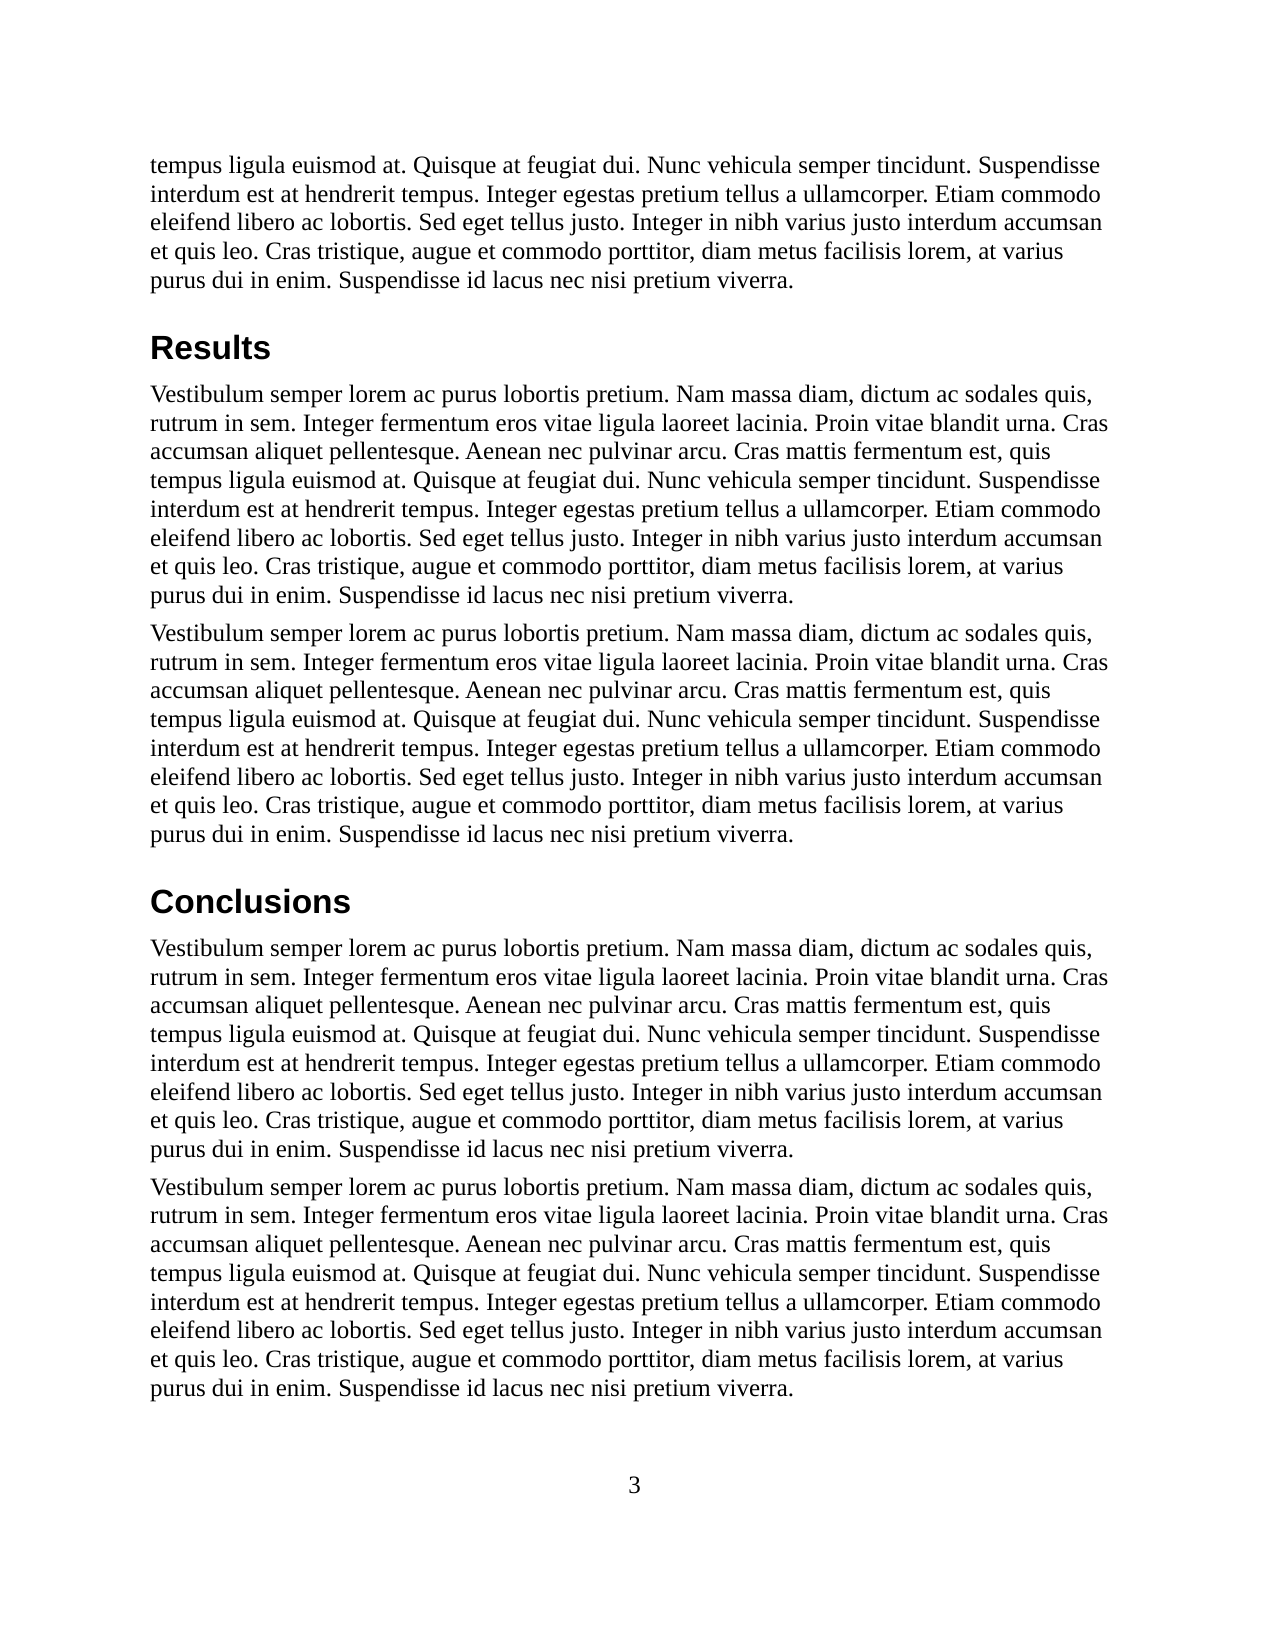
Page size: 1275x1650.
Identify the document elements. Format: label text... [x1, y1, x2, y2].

text Vestibulum semper lorem ac purus lobortis pretium. Nam massa diam, dictum ac sodales quis, rutrum in sem. Integer fermentum eros vitae ligula laoreet lacinia. Proin vitae blandit urna. Cras accumsan aliquet pellentesque. Aenean nec pulvinar arcu. Cras mattis fermentum est, quis tempus ligula euismod at. Quisque at feugiat dui. Nunc vehicula semper tincidunt. Suspendisse interdum est at hendrerit tempus. Integer egestas pretium tellus a ullamcorper. Etiam commodo eleifend libero ac lobortis. Sed eget tellus justo. Integer in nibh varius justo interdum accumsan et quis leo. Cras tristique, augue et commodo porttitor, diam metus facilisis lorem, at varius purus dui in enim. Suspendisse id lacus nec nisi pretium viverra. [150, 933, 1125, 1163]
subtitle Results [150, 328, 1125, 366]
text tempus ligula euismod at. Quisque at feugiat dui. Nunc vehicula semper tincidunt. Suspendisse interdum est at hendrerit tempus. Integer egestas pretium tellus a ullamcorper. Etiam commodo eleifend libero ac lobortis. Sed eget tellus justo. Integer in nibh varius justo interdum accumsan et quis leo. Cras tristique, augue et commodo porttitor, diam metus facilisis lorem, at varius purus dui in enim. Suspendisse id lacus nec nisi pretium viverra. [150, 150, 1125, 294]
text Vestibulum semper lorem ac purus lobortis pretium. Nam massa diam, dictum ac sodales quis, rutrum in sem. Integer fermentum eros vitae ligula laoreet lacinia. Proin vitae blandit urna. Cras accumsan aliquet pellentesque. Aenean nec pulvinar arcu. Cras mattis fermentum est, quis tempus ligula euismod at. Quisque at feugiat dui. Nunc vehicula semper tincidunt. Suspendisse interdum est at hendrerit tempus. Integer egestas pretium tellus a ullamcorper. Etiam commodo eleifend libero ac lobortis. Sed eget tellus justo. Integer in nibh varius justo interdum accumsan et quis leo. Cras tristique, augue et commodo porttitor, diam metus facilisis lorem, at varius purus dui in enim. Suspendisse id lacus nec nisi pretium viverra. [150, 1172, 1125, 1402]
text Vestibulum semper lorem ac purus lobortis pretium. Nam massa diam, dictum ac sodales quis, rutrum in sem. Integer fermentum eros vitae ligula laoreet lacinia. Proin vitae blandit urna. Cras accumsan aliquet pellentesque. Aenean nec pulvinar arcu. Cras mattis fermentum est, quis tempus ligula euismod at. Quisque at feugiat dui. Nunc vehicula semper tincidunt. Suspendisse interdum est at hendrerit tempus. Integer egestas pretium tellus a ullamcorper. Etiam commodo eleifend libero ac lobortis. Sed eget tellus justo. Integer in nibh varius justo interdum accumsan et quis leo. Cras tristique, augue et commodo porttitor, diam metus facilisis lorem, at varius purus dui in enim. Suspendisse id lacus nec nisi pretium viverra. [150, 379, 1125, 609]
subtitle Conclusions [150, 882, 1125, 920]
text Vestibulum semper lorem ac purus lobortis pretium. Nam massa diam, dictum ac sodales quis, rutrum in sem. Integer fermentum eros vitae ligula laoreet lacinia. Proin vitae blandit urna. Cras accumsan aliquet pellentesque. Aenean nec pulvinar arcu. Cras mattis fermentum est, quis tempus ligula euismod at. Quisque at feugiat dui. Nunc vehicula semper tincidunt. Suspendisse interdum est at hendrerit tempus. Integer egestas pretium tellus a ullamcorper. Etiam commodo eleifend libero ac lobortis. Sed eget tellus justo. Integer in nibh varius justo interdum accumsan et quis leo. Cras tristique, augue et commodo porttitor, diam metus facilisis lorem, at varius purus dui in enim. Suspendisse id lacus nec nisi pretium viverra. [150, 618, 1125, 848]
